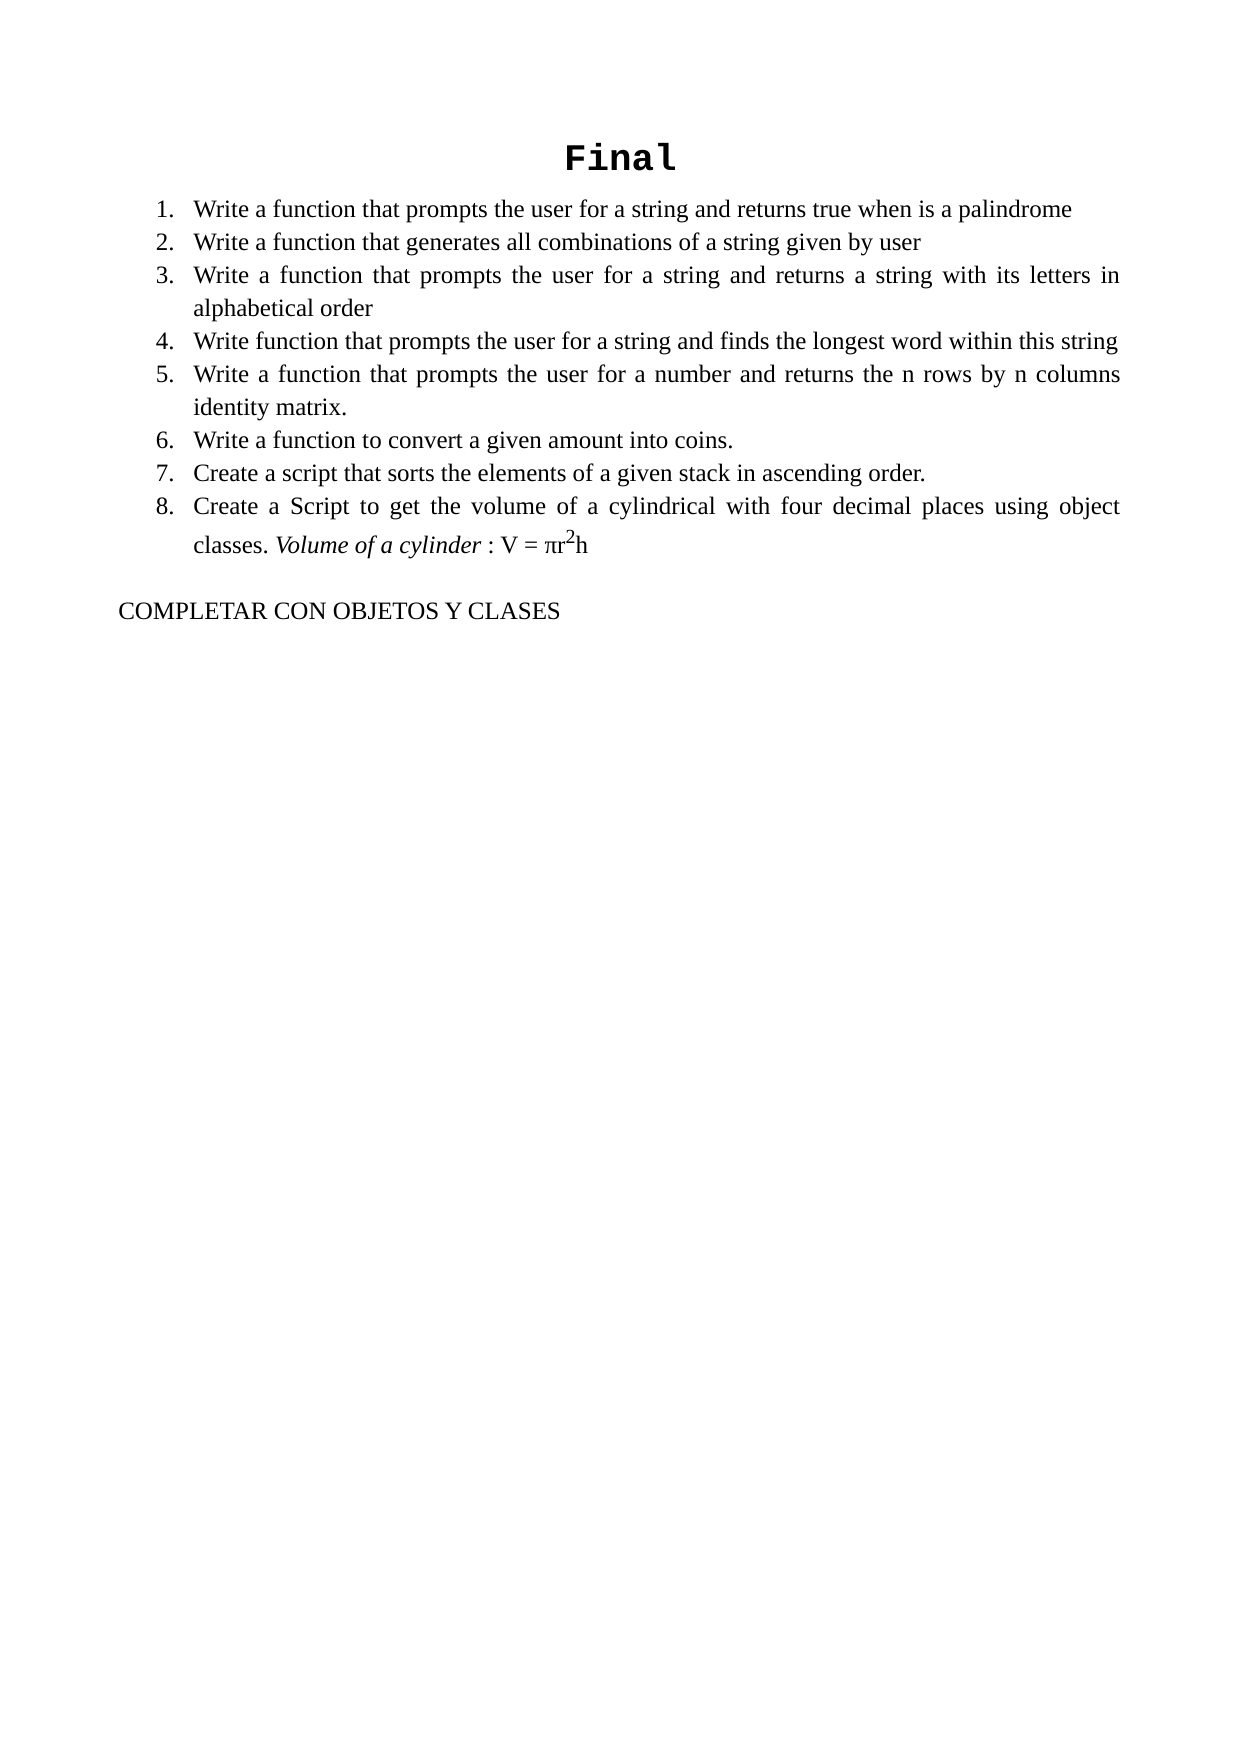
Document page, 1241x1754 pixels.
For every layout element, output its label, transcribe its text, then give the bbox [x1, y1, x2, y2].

list Write function that prompts the user for a string and finds the longest word within this string [156, 326, 1122, 355]
list Write a function that prompts the user for a string and returns true when is a palindrome [156, 194, 1122, 223]
list Create a script that sorts the elements of a given stack in ascending order. [156, 458, 1122, 487]
list Write a function that prompts the user for a string and returns a string with its letters in alphabetical order [156, 260, 1122, 322]
list Create a Script to get the volume of a cylindrical with four decimal places using object classes. Volume of a cylinder : V = πr2h [156, 491, 1122, 558]
text COMPLETAR CON OBJETOS Y CLASES [118, 596, 1122, 625]
subtitle Final [118, 139, 1122, 181]
list Write a function to convert a given amount into coins. [156, 425, 1122, 454]
list Write a function that generates all combinations of a string given by user [156, 227, 1122, 256]
list Write a function that prompts the user for a number and returns the n rows by n columns identity matrix. [156, 359, 1122, 421]
